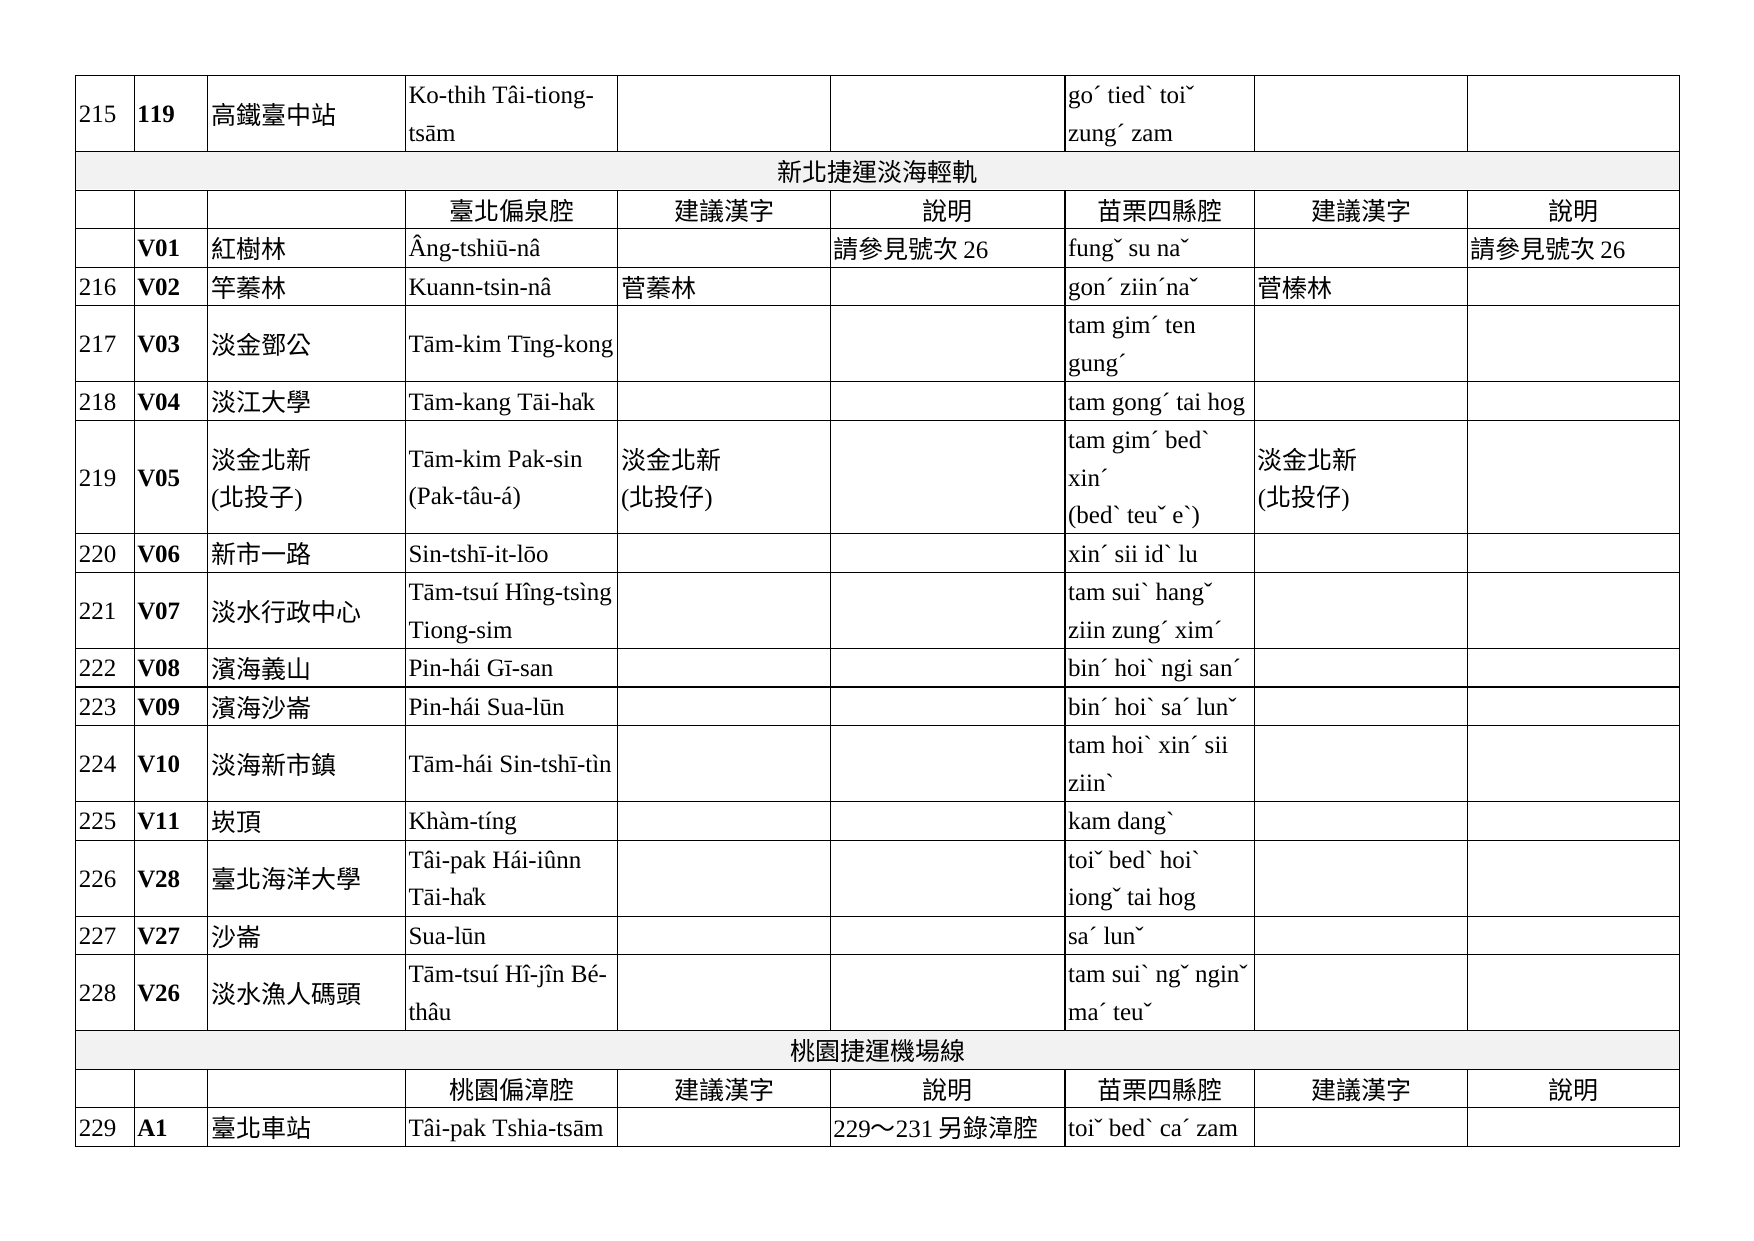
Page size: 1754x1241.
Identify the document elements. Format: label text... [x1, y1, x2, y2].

table_cell Ko-thih Tâi-tiong-tsām [406, 76, 617, 151]
table_cell 淡海新市鎮 [208, 726, 405, 801]
table_cell 淡金北新 (北投仔) [1255, 421, 1467, 533]
table_cell xinˊ sii idˋ lu [1066, 534, 1254, 572]
table_cell [1468, 1108, 1679, 1146]
table_cell Sua-lūn [406, 917, 617, 954]
table_cell toiˇ bedˋ caˊ zam [1066, 1108, 1254, 1146]
table_cell [1468, 917, 1679, 954]
table_cell 淡水漁人碼頭 [208, 955, 405, 1030]
table_cell 新市一路 [208, 534, 405, 572]
table_cell [1255, 306, 1467, 381]
table_cell [831, 841, 1064, 916]
table_cell V09 [135, 688, 207, 725]
table_cell 說明 [831, 191, 1064, 228]
table_cell [1255, 955, 1467, 1030]
table_cell 臺北偏泉腔 [406, 191, 617, 228]
table_cell [208, 191, 405, 228]
table_cell [1255, 649, 1467, 686]
table_cell 229～231另錄漳腔 [831, 1108, 1064, 1146]
table_cell 淡金鄧公 [208, 306, 405, 381]
table_cell 淡江大學 [208, 382, 405, 420]
table_cell [1468, 76, 1679, 151]
table_cell [1255, 726, 1467, 801]
table_cell [1255, 841, 1467, 916]
table_cell 229 [76, 1108, 134, 1146]
table_cell Tâi-pak Hái-iûnn Tāi-ha̍k [406, 841, 617, 916]
table_cell V06 [135, 534, 207, 572]
table_cell [208, 1070, 405, 1107]
table_cell [831, 76, 1064, 151]
table_cell [1255, 917, 1467, 954]
table_cell Khàm-tíng [406, 802, 617, 839]
table_cell V05 [135, 421, 207, 533]
table_cell [76, 229, 134, 267]
table_cell [831, 382, 1064, 420]
table_cell [1255, 1108, 1467, 1146]
table_cell Tām-tsuí Hî-jîn Bé-thâu [406, 955, 617, 1030]
table_cell [831, 421, 1064, 533]
table_cell [76, 191, 134, 228]
table_cell [618, 229, 830, 267]
table_cell [1468, 955, 1679, 1030]
table_cell [1255, 229, 1467, 267]
table_cell [1468, 688, 1679, 725]
table_cell [1255, 76, 1467, 151]
table_cell 沙崙 [208, 917, 405, 954]
table_cell Pin-hái Gī-san [406, 649, 617, 686]
table_cell [618, 76, 830, 151]
table_cell tam suiˋ hangˇ ziin zungˊ ximˊ [1066, 573, 1254, 648]
table_cell 淡水行政中心 [208, 573, 405, 648]
table_cell [618, 955, 830, 1030]
table_cell binˊ hoiˋ ngi sanˊ [1066, 649, 1254, 686]
table_cell 紅樹林 [208, 229, 405, 267]
table_cell 225 [76, 802, 134, 839]
table_cell 224 [76, 726, 134, 801]
table_cell [135, 1070, 207, 1107]
table_cell 建議漢字 [618, 1070, 830, 1107]
table_cell Tâi-pak Tshia-tsām [406, 1108, 617, 1146]
table_cell 215 [76, 76, 134, 151]
table_cell saˊ lunˇ [1066, 917, 1254, 954]
table_cell [618, 688, 830, 725]
table_cell V27 [135, 917, 207, 954]
table_cell 220 [76, 534, 134, 572]
table_cell Âng-tshiū-nâ [406, 229, 617, 267]
table_cell tam hoiˋ xinˊ sii ziinˋ [1066, 726, 1254, 801]
table_cell [831, 649, 1064, 686]
table_cell [1468, 573, 1679, 648]
table_cell tam gimˊ bedˋ xinˊ (bedˋ teuˇ eˋ) [1066, 421, 1254, 533]
table_cell Tām-kang Tāi-ha̍k [406, 382, 617, 420]
table_cell V28 [135, 841, 207, 916]
table_cell [618, 841, 830, 916]
table_cell [831, 802, 1064, 839]
table_cell [831, 306, 1064, 381]
table_cell 222 [76, 649, 134, 686]
table_cell [1468, 649, 1679, 686]
table_cell gonˊ ziinˊnaˇ [1066, 268, 1254, 305]
table_cell 濱海沙崙 [208, 688, 405, 725]
table_cell 221 [76, 573, 134, 648]
table_cell [831, 917, 1064, 954]
table_cell [1468, 382, 1679, 420]
table_cell [618, 802, 830, 839]
table_cell [831, 268, 1064, 305]
table_cell [831, 726, 1064, 801]
table_cell [831, 573, 1064, 648]
table_cell 119 [135, 76, 207, 151]
table_cell 226 [76, 841, 134, 916]
table_cell V01 [135, 229, 207, 267]
table_cell [1468, 421, 1679, 533]
table_cell kam dangˋ [1066, 802, 1254, 839]
table_cell 崁頂 [208, 802, 405, 839]
table_cell [1255, 802, 1467, 839]
table_cell 桃園偏漳腔 [406, 1070, 617, 1107]
table_cell [1468, 268, 1679, 305]
table_cell V11 [135, 802, 207, 839]
table_cell 淡金北新 (北投子) [208, 421, 405, 533]
table_cell 淡金北新 (北投仔) [618, 421, 830, 533]
table_cell tam suiˋ ngˇ nginˇ maˊ teuˇ [1066, 955, 1254, 1030]
table_cell Tām-kim Tīng-kong [406, 306, 617, 381]
table_cell V10 [135, 726, 207, 801]
table_cell 227 [76, 917, 134, 954]
table_cell binˊ hoiˋ saˊ lunˇ [1066, 688, 1254, 725]
table_cell [831, 688, 1064, 725]
table_cell 217 [76, 306, 134, 381]
table_cell 請參見號次26 [831, 229, 1064, 267]
table_cell 219 [76, 421, 134, 533]
table_cell [1255, 382, 1467, 420]
table_cell 濱海義山 [208, 649, 405, 686]
table_cell toiˇ bedˋ hoiˋ iongˇ tai hog [1066, 841, 1254, 916]
table_cell [618, 649, 830, 686]
table_cell [1255, 534, 1467, 572]
table_cell 說明 [831, 1070, 1064, 1107]
table_cell 高鐵臺中站 [208, 76, 405, 151]
table_cell tam gimˊ ten gungˊ [1066, 306, 1254, 381]
table_cell 苗栗四縣腔 [1066, 1070, 1254, 1107]
table_cell A1 [135, 1108, 207, 1146]
table_cell Tām-kim Pak-sin (Pak-tâu-á) [406, 421, 617, 533]
table_cell [618, 1108, 830, 1146]
table_cell V03 [135, 306, 207, 381]
table_cell 建議漢字 [618, 191, 830, 228]
table_cell [618, 534, 830, 572]
table_cell Sin-tshī-it-lōo [406, 534, 617, 572]
table_cell V04 [135, 382, 207, 420]
table_cell 苗栗四縣腔 [1066, 191, 1254, 228]
table_cell 說明 [1468, 1070, 1679, 1107]
table_cell [831, 534, 1064, 572]
table_cell 新北捷運淡海輕軌 [76, 152, 1679, 189]
table_cell V26 [135, 955, 207, 1030]
table_cell [618, 917, 830, 954]
table_cell V07 [135, 573, 207, 648]
table_cell Tām-tsuí Hîng-tsìng Tiong-sim [406, 573, 617, 648]
table_cell 216 [76, 268, 134, 305]
table_cell tam gongˊ tai hog [1066, 382, 1254, 420]
table_cell [1468, 306, 1679, 381]
table_cell 建議漢字 [1255, 191, 1467, 228]
table_cell 228 [76, 955, 134, 1030]
table_cell [135, 191, 207, 228]
table_cell [1255, 688, 1467, 725]
table_cell V08 [135, 649, 207, 686]
table_cell fungˇ su naˇ [1066, 229, 1254, 267]
table_cell 菅蓁林 [618, 268, 830, 305]
table_cell 建議漢字 [1255, 1070, 1467, 1107]
table_cell [1255, 573, 1467, 648]
table_cell V02 [135, 268, 207, 305]
table_cell [1468, 726, 1679, 801]
table_cell [618, 726, 830, 801]
table_cell goˊ tiedˋ toiˇ zungˊ zam [1066, 76, 1254, 151]
table_cell Kuann-tsin-nâ [406, 268, 617, 305]
table_cell 請參見號次26 [1468, 229, 1679, 267]
table_cell 桃園捷運機場線 [76, 1031, 1679, 1069]
table_cell [618, 573, 830, 648]
table_cell [618, 306, 830, 381]
table_cell [1468, 841, 1679, 916]
table_cell 菅榛林 [1255, 268, 1467, 305]
table_cell [1468, 534, 1679, 572]
table_cell Tām-hái Sin-tshī-tìn [406, 726, 617, 801]
table_cell [618, 382, 830, 420]
table_cell 臺北車站 [208, 1108, 405, 1146]
table_cell 臺北海洋大學 [208, 841, 405, 916]
table_cell 218 [76, 382, 134, 420]
table_cell Pin-hái Sua-lūn [406, 688, 617, 725]
table_cell [831, 955, 1064, 1030]
table_cell [76, 1070, 134, 1107]
table_cell 223 [76, 688, 134, 725]
table_cell 竿蓁林 [208, 268, 405, 305]
table_cell [1468, 802, 1679, 839]
table_cell 說明 [1468, 191, 1679, 228]
